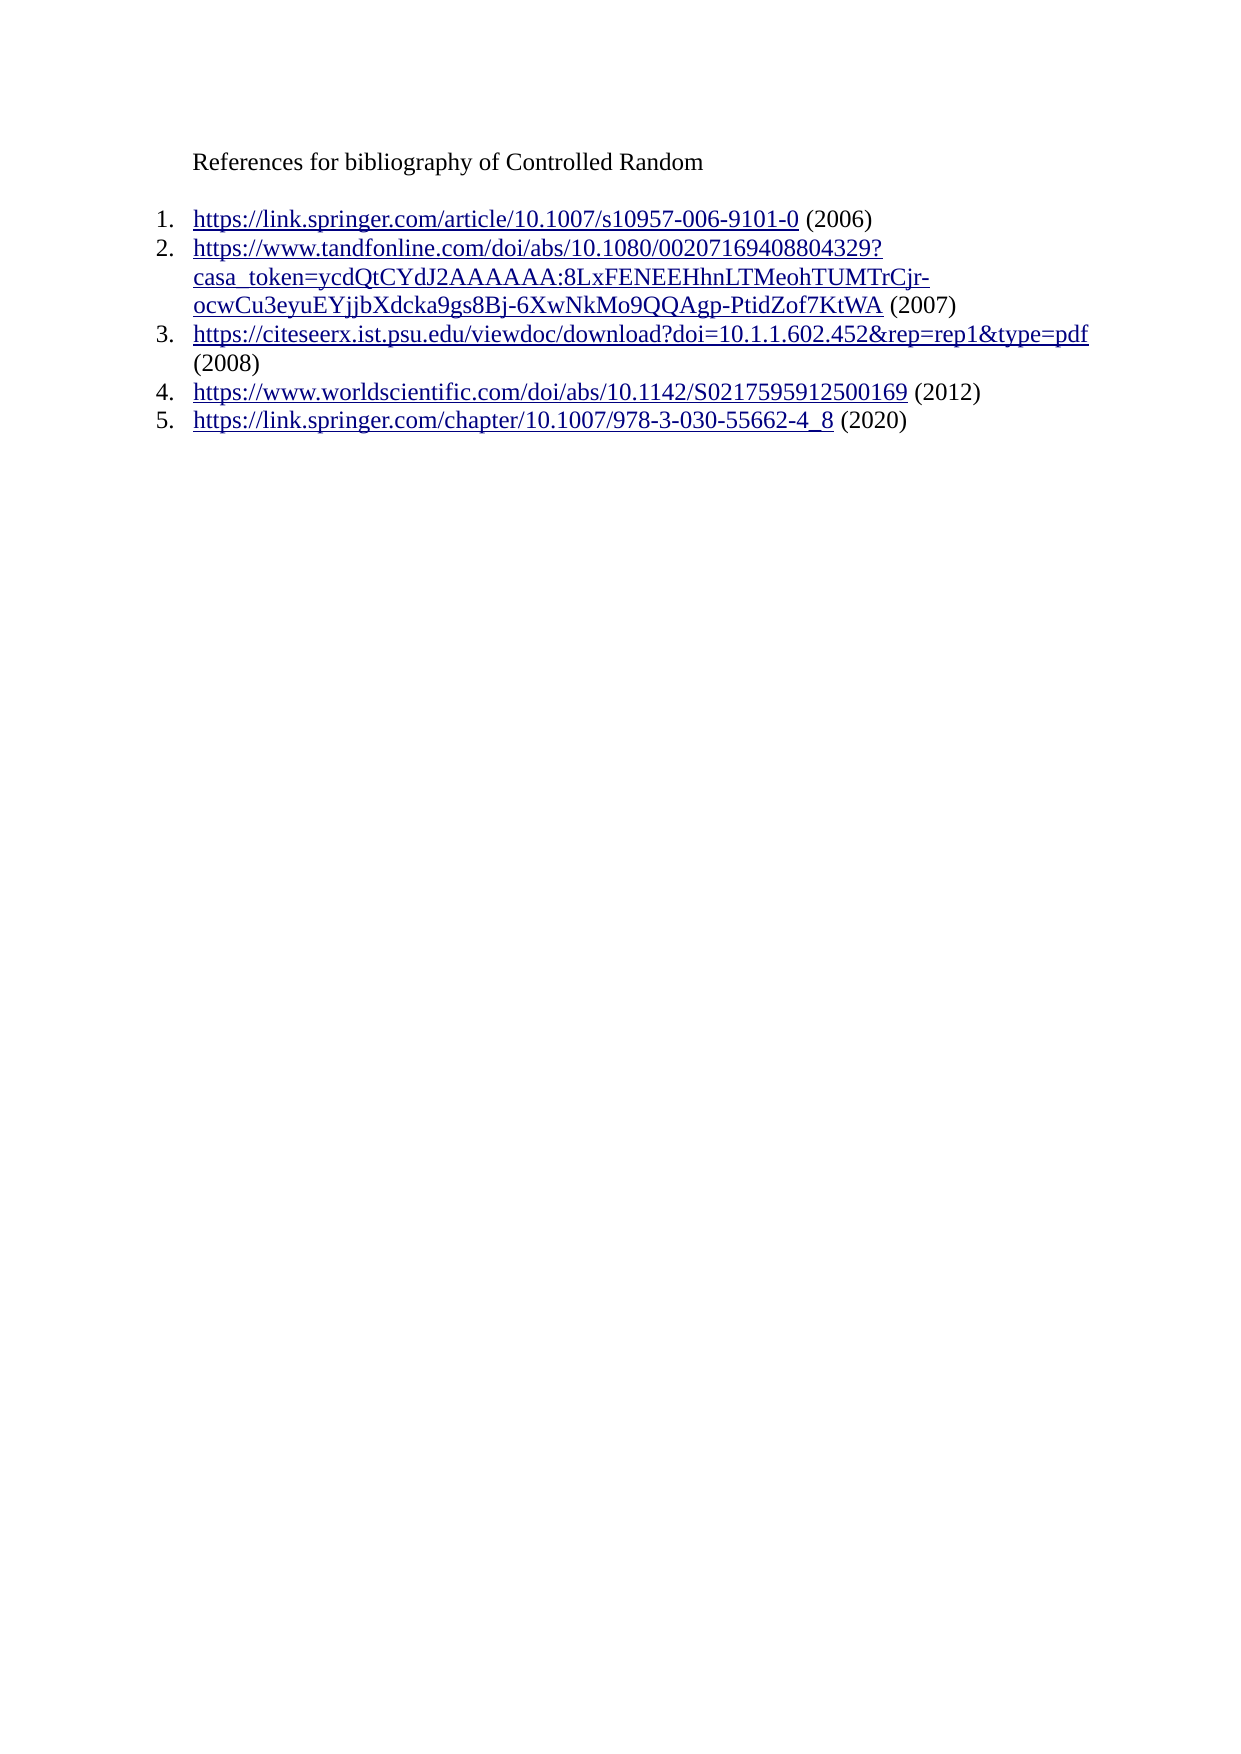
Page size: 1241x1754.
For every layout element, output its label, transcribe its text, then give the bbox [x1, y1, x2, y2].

list https://citeseerx.ist.psu.edu/viewdoc/download?doi=10.1.1.602.452&rep=rep1&type=pdf (2008) [156, 319, 1122, 377]
list https://link.springer.com/article/10.1007/s10957-006-9101-0 (2006) [156, 204, 1122, 233]
list https://link.springer.com/chapter/10.1007/978-3-030-55662-4_8 (2020) [156, 406, 1122, 434]
list https://www.worldscientific.com/doi/abs/10.1142/S0217595912500169 (2012) [156, 377, 1122, 406]
text References for bibliography of Controlled Random [118, 147, 1122, 176]
list https://www.tandfonline.com/doi/abs/10.1080/00207169408804329?casa_token=ycdQtCYdJ2AAAAAA:8LxFENEEHhnLTMeohTUMTrCjr-ocwCu3eyuEYjjbXdcka9gs8Bj-6XwNkMo9QQAgp-PtidZof7KtWA (2007) [156, 233, 1122, 319]
